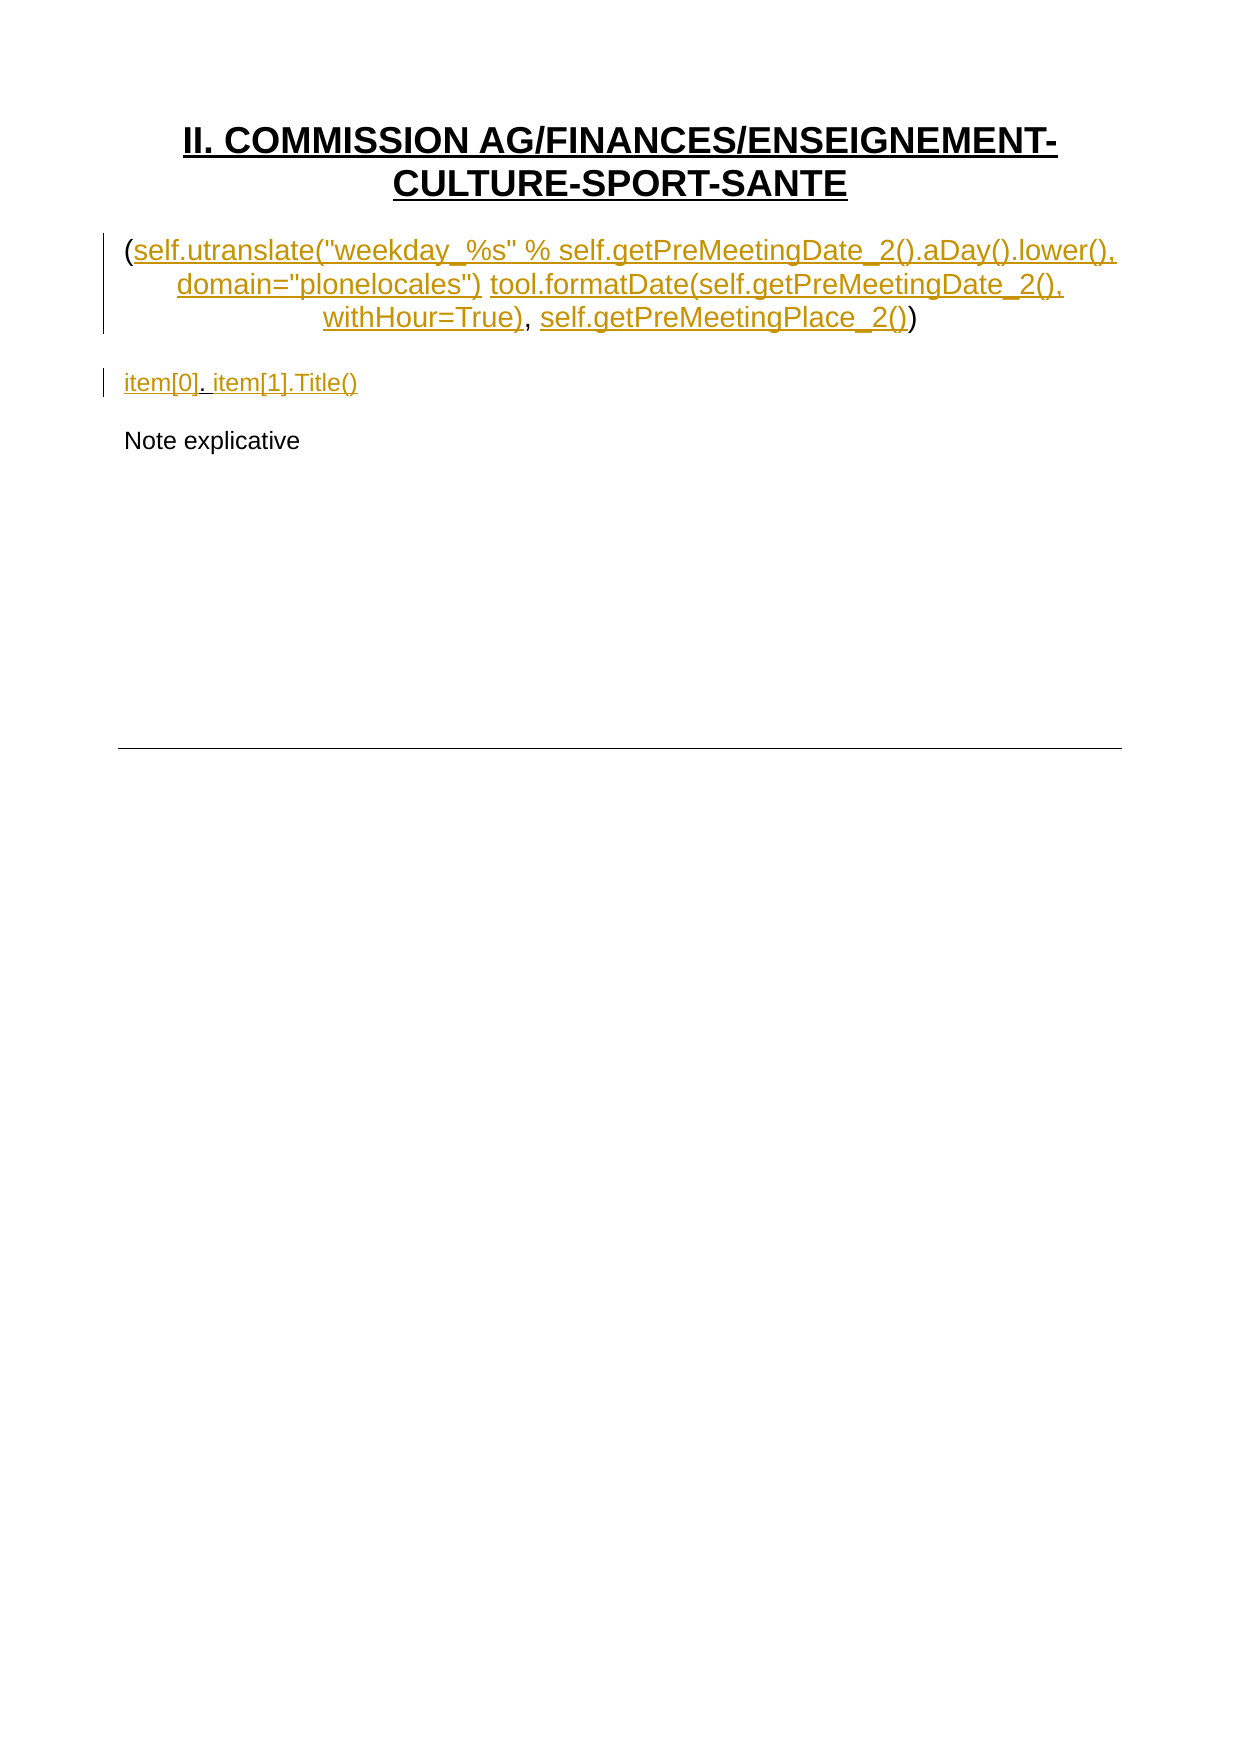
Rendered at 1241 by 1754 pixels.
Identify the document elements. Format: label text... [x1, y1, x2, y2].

text (self.utranslate("weekday_%s" % self.getPreMeetingDate_2().aDay().lower(), domain="plonelocales") tool.formatDate(self.getPreMeetingDate_2(), withHour=True), self.getPreMeetingPlace_2()) [118, 233, 1122, 334]
text II. COMMISSION AG/FINANCES/ENSEIGNEMENT-CULTURE-SPORT-SANTE [118, 118, 1122, 204]
table_header item[0]. item[1].Title() Note explicative [118, 363, 1122, 748]
